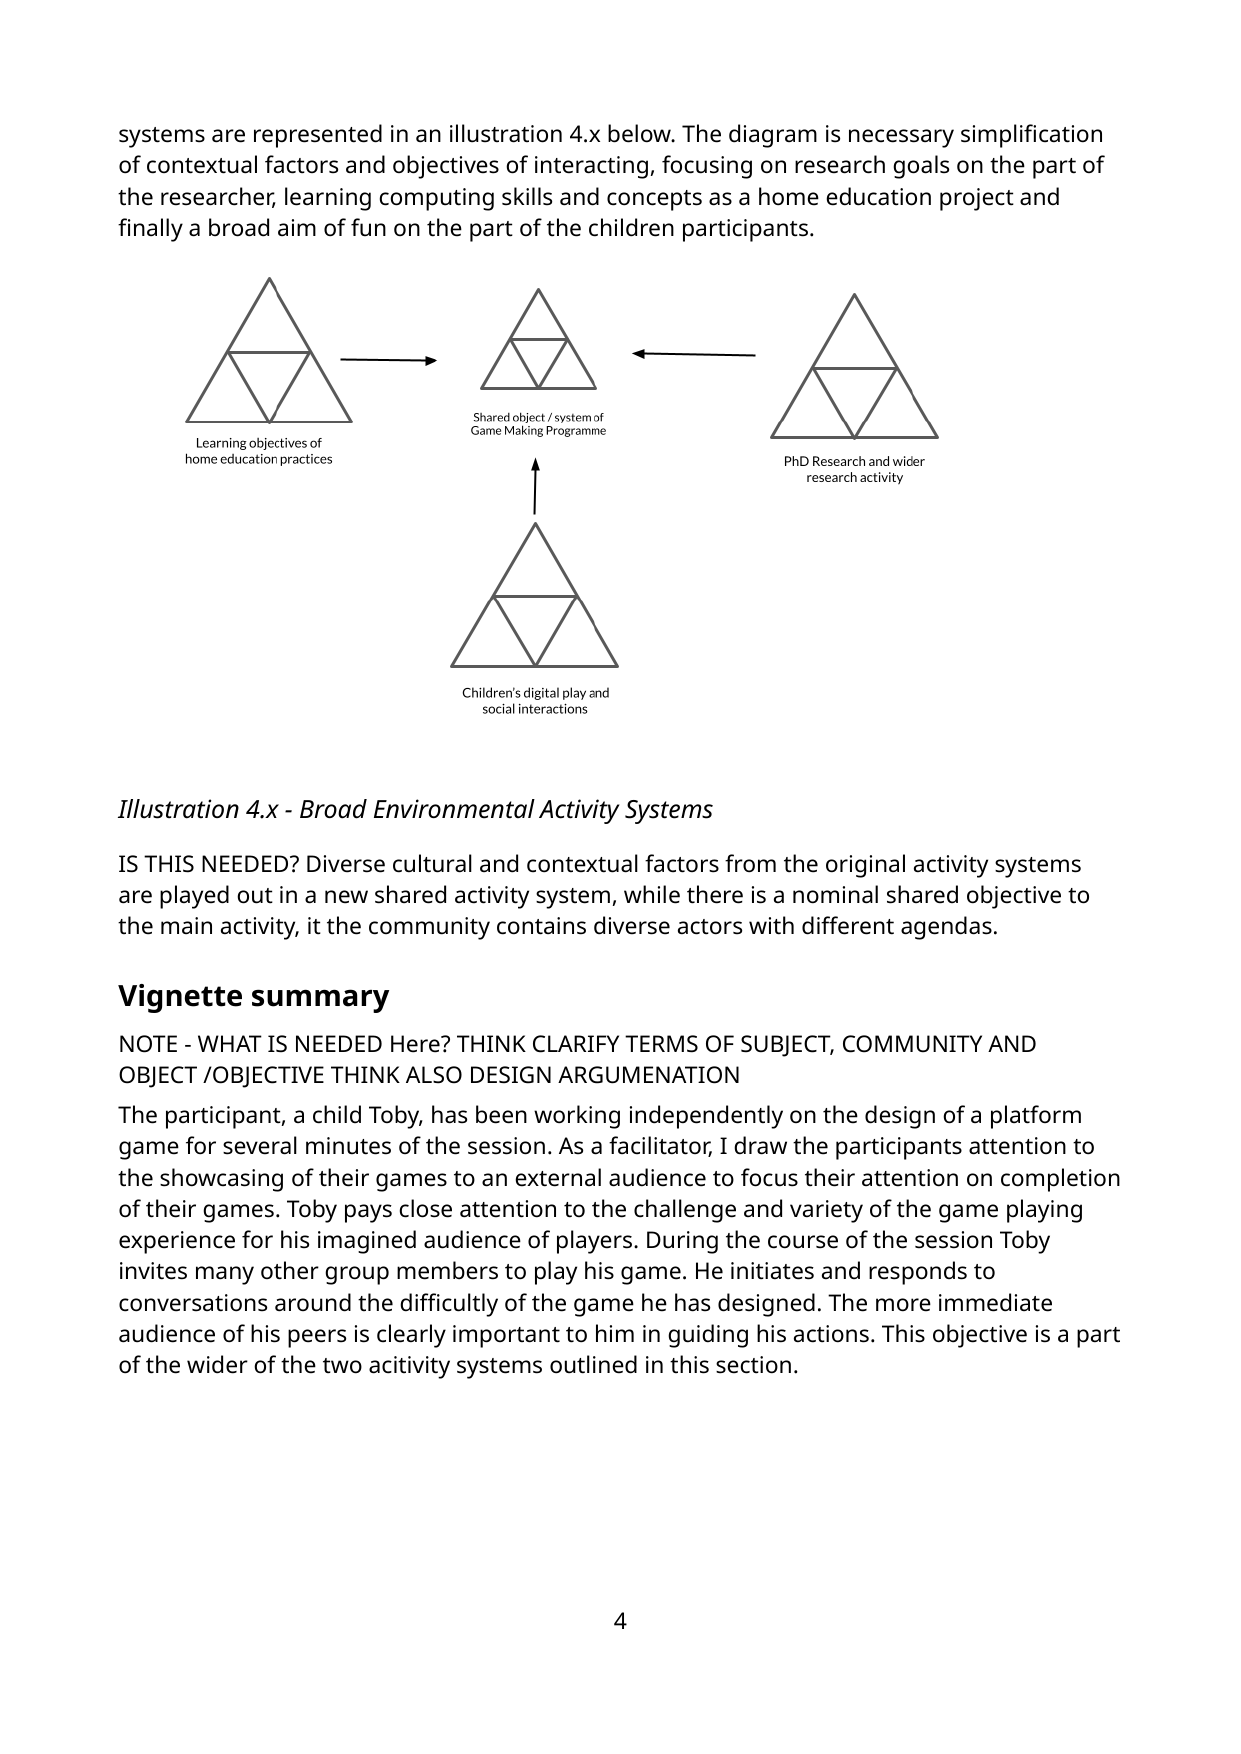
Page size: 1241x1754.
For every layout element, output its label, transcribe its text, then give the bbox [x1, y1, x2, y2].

picture [118, 243, 1072, 780]
text The participant, a child Toby, has been working independently on the design of a platform game for several minutes of the session. As a facilitator, I draw the participants attention to the showcasing of their games to an external audience to focus their attention on completion of their games. Toby pays close attention to the challenge and variety of the game playing experience for his imagined audience of players. During the course of the session Toby invites many other group members to play his game. He initiates and responds to conversations around the difficultly of the game he has designed. The more immediate audience of his peers is clearly important to him in guiding his actions. This objective is a part of the wider of the two acitivity systems outlined in this section. [118, 1099, 1122, 1380]
text NOTE - WHAT IS NEEDED Here? THINK CLARIFY TERMS OF SUBJECT, COMMUNITY AND OBJECT /OBJECTIVE THINK ALSO DESIGN ARGUMENATION [118, 1027, 1122, 1090]
text systems are represented in an illustration 4.x below. The diagram is necessary simplification of contextual factors and objectives of interacting, focusing on research goals on the part of the researcher, learning computing skills and concepts as a home education project and finally a broad aim of fun on the part of the children participants. [118, 118, 1122, 243]
subtitle Vignette summary [118, 975, 1122, 1015]
text Illustration 4.x - Broad Environmental Activity Systems [118, 792, 1122, 826]
text IS THIS NEEDED? Diverse cultural and contextual factors from the original activity systems are played out in a new shared activity system, while there is a nominal shared objective to the main activity, it the community contains diverse actors with different agendas. [118, 848, 1122, 941]
